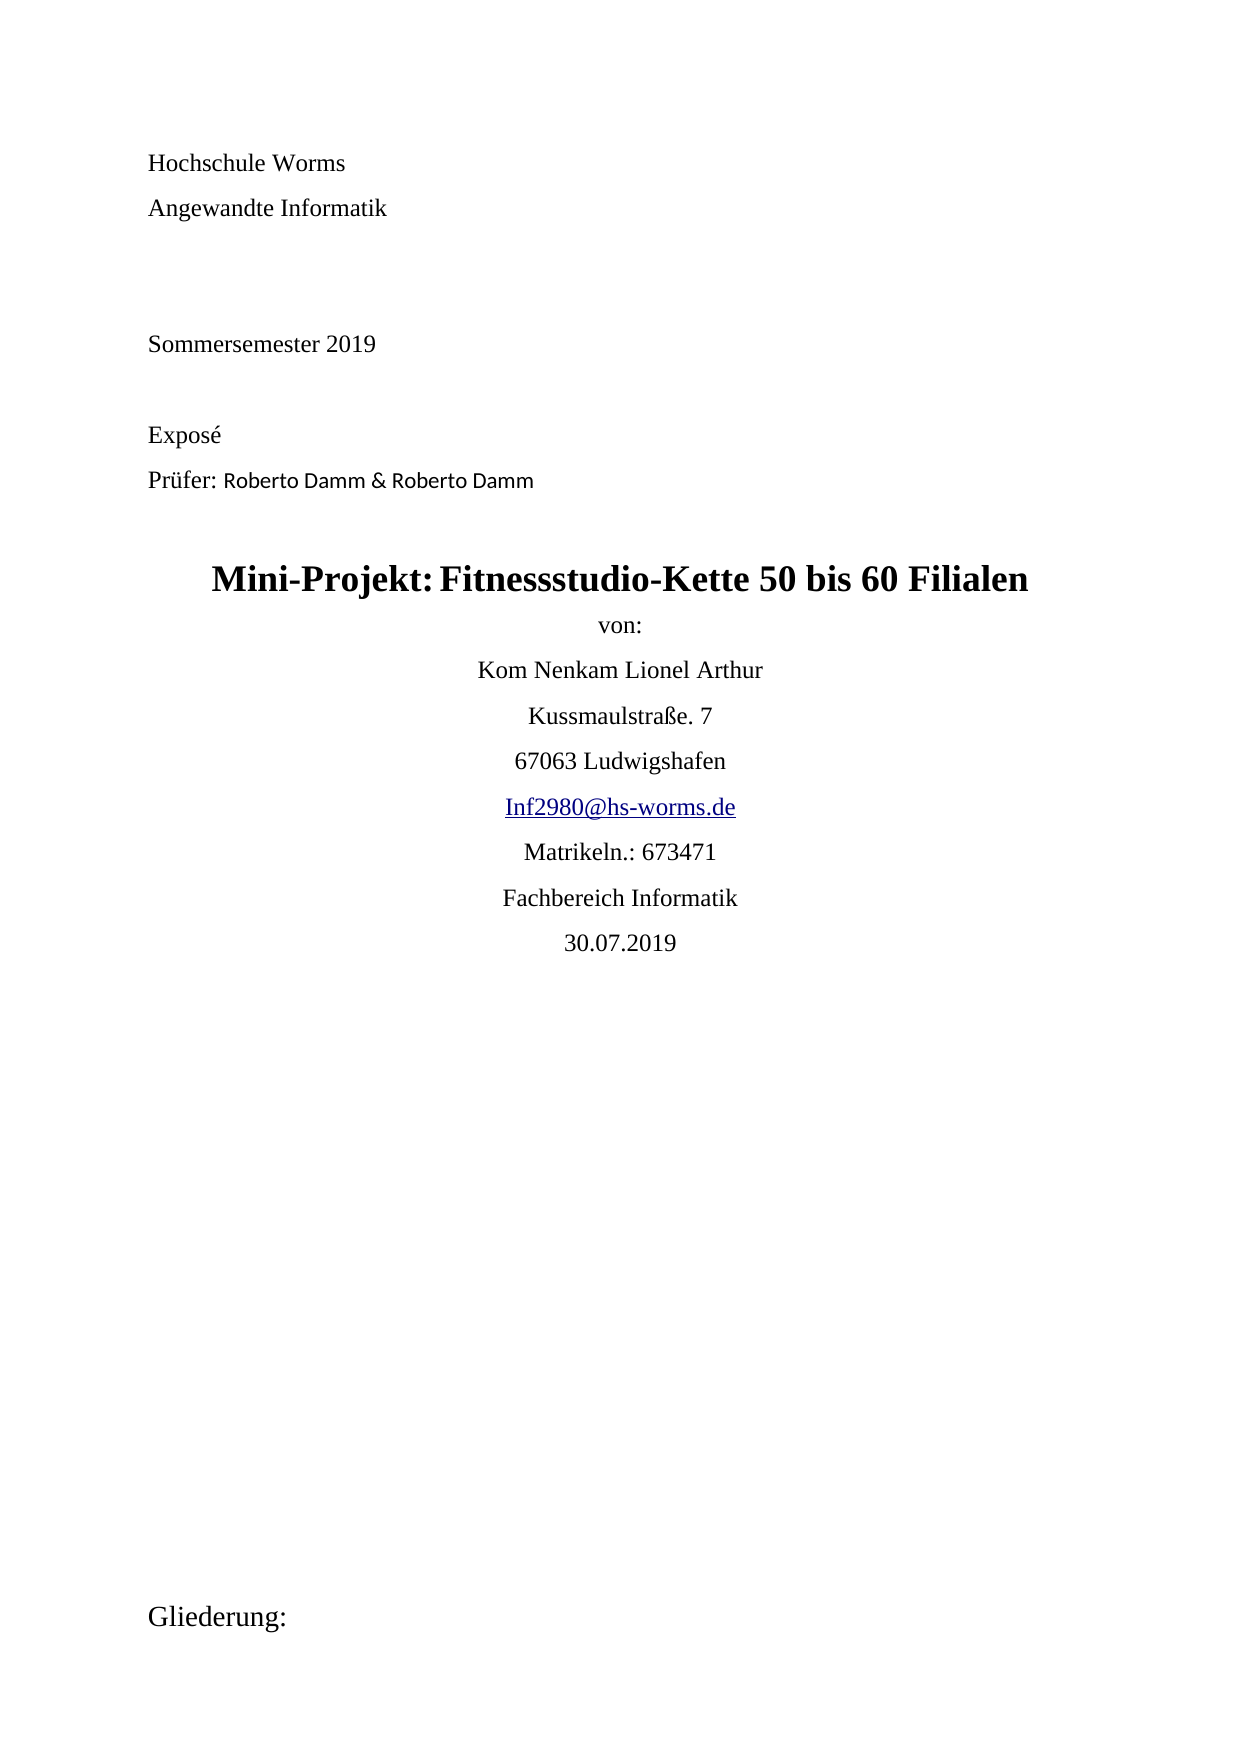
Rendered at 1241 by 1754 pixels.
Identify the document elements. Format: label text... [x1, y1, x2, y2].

text Matrikeln.: 673471 [148, 837, 1093, 866]
text 30.07.2019 [148, 928, 1093, 957]
text Fachbereich Informatik [148, 883, 1093, 911]
text Hochschule Worms [148, 148, 1093, 176]
text Kussmaulstraße. 7 [148, 701, 1093, 730]
subtitle Mini-Projekt: Fitnessstudio-Kette 50 bis 60 Filialen [148, 557, 1093, 600]
text Exposé [148, 420, 1093, 449]
text von: [148, 610, 1093, 639]
text Sommersemester 2019 [148, 329, 1093, 358]
text Inf2980@hs-worms.de [148, 792, 1093, 821]
text Gliederung: [148, 1599, 1093, 1633]
text Angewandte Informatik [148, 193, 1093, 222]
text Prüfer: Roberto Damm & Roberto Damm [148, 466, 1093, 494]
text 67063 Ludwigshafen [148, 746, 1093, 775]
text Kom Nenkam Lionel Arthur [148, 656, 1093, 684]
